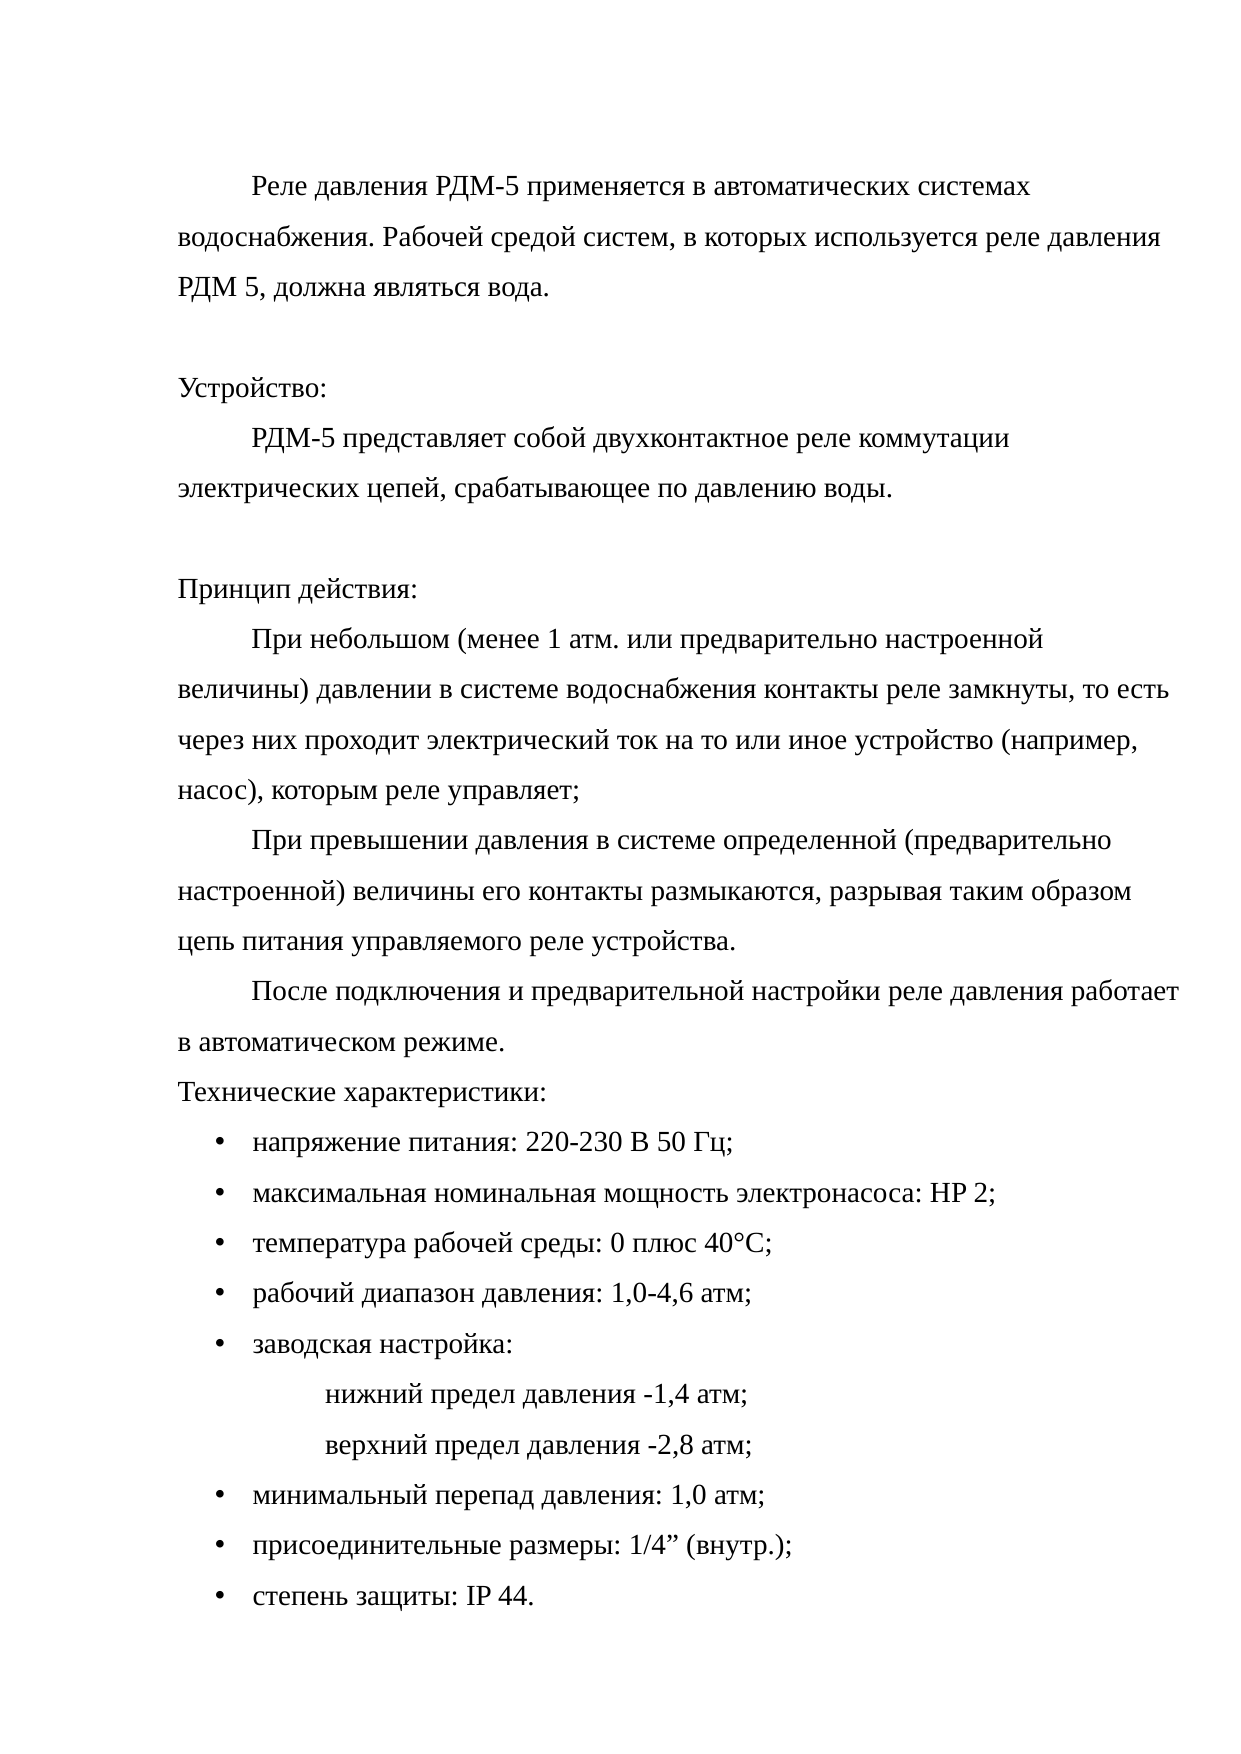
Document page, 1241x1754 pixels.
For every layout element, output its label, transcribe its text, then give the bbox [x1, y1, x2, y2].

list минимальный перепад давления: 1,0 атм; [215, 1477, 1181, 1511]
text Принцип действия: [177, 571, 1181, 604]
list нижний предел давления -1,4 атм; [215, 1376, 1181, 1410]
list степень защиты: IP 44. [215, 1578, 1181, 1612]
list напряжение питания: 220-230 В 50 Гц; [215, 1124, 1181, 1158]
list присоединительные размеры: 1/4” (внутр.); [215, 1527, 1181, 1561]
text РДМ-5 представляет собой двухконтактное реле коммутации электрических цепей, срабатывающее по давлению воды. [177, 420, 1181, 504]
text При превышении давления в системе определенной (предварительно настроенной) величины его контакты размыкаются, разрывая таким образом цепь питания управляемого реле устройства. [177, 822, 1181, 957]
text Устройство: [177, 370, 1181, 403]
list максимальная номинальная мощность электронасоса: HP 2; [215, 1175, 1181, 1208]
list температура рабочей среды: 0 плюс 40°С; [215, 1225, 1181, 1259]
list рабочий диапазон давления: 1,0-4,6 атм; [215, 1276, 1181, 1309]
text Технические характеристики: [177, 1074, 1181, 1108]
list заводская настройка: [215, 1326, 1181, 1360]
text Реле давления РДМ-5 применяется в автоматических системах водоснабжения. Рабочей средой систем, в которых используется реле давления РДМ 5, должна являться вода. [177, 168, 1181, 303]
text После подключения и предварительной настройки реле давления работает в автоматическом режиме. [177, 973, 1181, 1057]
list верхний предел давления -2,8 атм; [215, 1427, 1181, 1460]
text При небольшом (менее 1 атм. или предварительно настроенной величины) давлении в системе водоснабжения контакты реле замкнуты, то есть через них проходит электрический ток на то или иное устройство (например, насос), которым реле управляет; [177, 621, 1181, 806]
